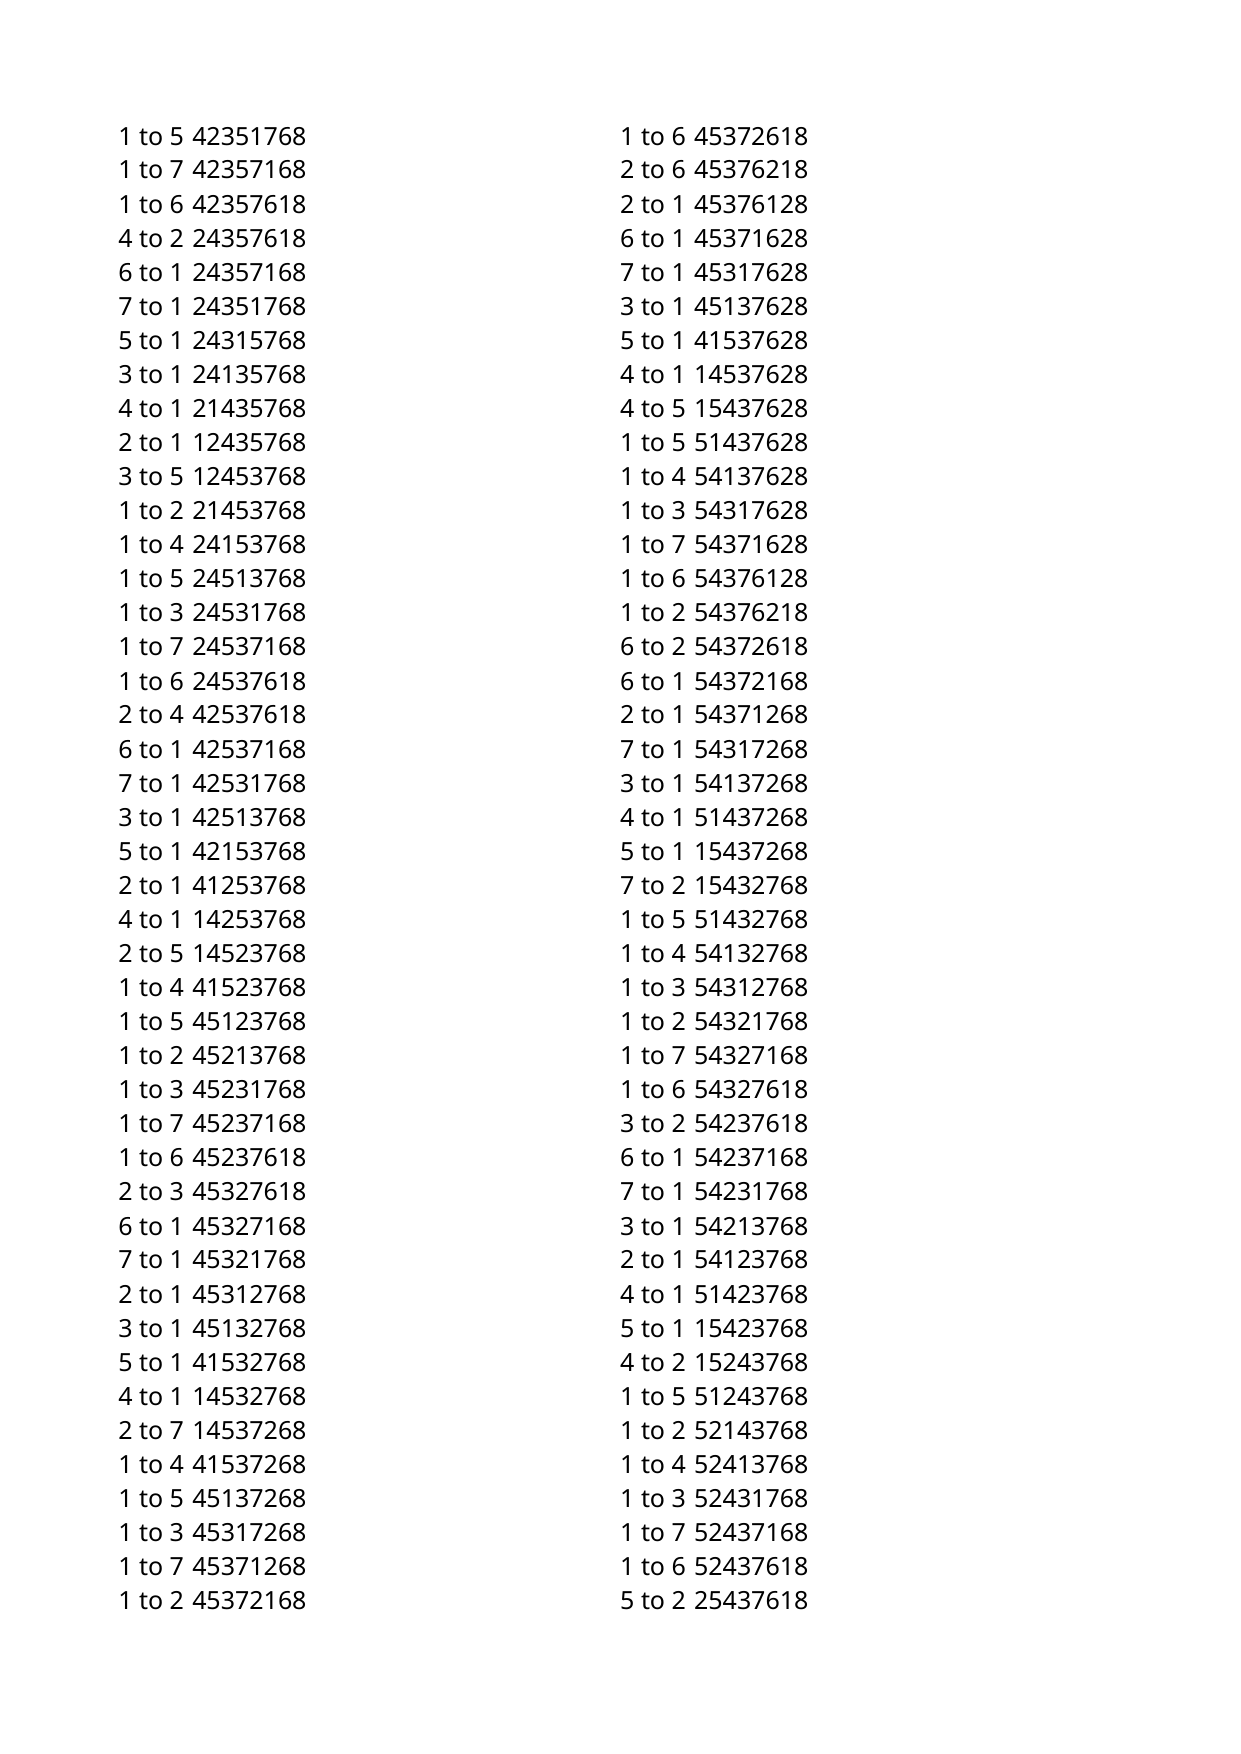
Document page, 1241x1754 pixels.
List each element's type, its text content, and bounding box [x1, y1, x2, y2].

text 3 to 1 54213768 [620, 1208, 1122, 1242]
text 6 to 2 54372618 [620, 629, 1122, 663]
text 1 to 2 21453768 [118, 493, 620, 527]
text 4 to 2 15243768 [620, 1344, 1122, 1378]
text 1 to 5 45123768 [118, 1004, 620, 1038]
text 5 to 2 25437618 [620, 1583, 1122, 1617]
text 1 to 6 54376128 [620, 561, 1122, 595]
text 1 to 4 54132768 [620, 936, 1122, 970]
text 1 to 3 52431768 [620, 1481, 1122, 1515]
text 1 to 2 45372168 [118, 1583, 620, 1617]
text 1 to 4 41523768 [118, 970, 620, 1004]
text 1 to 4 24153768 [118, 527, 620, 561]
text 6 to 1 42537168 [118, 731, 620, 765]
text 6 to 1 24357168 [118, 254, 620, 288]
text 5 to 1 15437268 [620, 833, 1122, 867]
text 1 to 3 45317268 [118, 1515, 620, 1549]
text 7 to 1 54317268 [620, 731, 1122, 765]
text 1 to 5 24513768 [118, 561, 620, 595]
text 3 to 1 24135768 [118, 357, 620, 391]
text 2 to 1 12435768 [118, 425, 620, 459]
text 4 to 1 14537628 [620, 357, 1122, 391]
text 2 to 1 41253768 [118, 867, 620, 902]
text 2 to 1 45376128 [620, 186, 1122, 220]
text 3 to 1 45137628 [620, 288, 1122, 322]
text 1 to 2 54376218 [620, 595, 1122, 629]
text 6 to 1 45327168 [118, 1208, 620, 1242]
text 1 to 7 52437168 [620, 1515, 1122, 1549]
text 1 to 6 45237618 [118, 1140, 620, 1174]
text 1 to 2 52143768 [620, 1412, 1122, 1447]
text 7 to 1 42531768 [118, 765, 620, 799]
text 2 to 7 14537268 [118, 1412, 620, 1447]
text 4 to 1 14253768 [118, 902, 620, 936]
text 1 to 6 24537618 [118, 663, 620, 697]
text 2 to 4 42537618 [118, 697, 620, 731]
text 5 to 1 15423768 [620, 1310, 1122, 1344]
text 5 to 1 24315768 [118, 322, 620, 357]
text 6 to 1 45371628 [620, 220, 1122, 254]
text 4 to 1 14532768 [118, 1378, 620, 1412]
text 3 to 2 54237618 [620, 1106, 1122, 1140]
text 5 to 1 41532768 [118, 1344, 620, 1378]
text 3 to 1 42513768 [118, 799, 620, 833]
text 1 to 5 51432768 [620, 902, 1122, 936]
text 1 to 7 45237168 [118, 1106, 620, 1140]
text 1 to 7 54371628 [620, 527, 1122, 561]
text 6 to 1 54237168 [620, 1140, 1122, 1174]
text 1 to 5 42351768 [118, 118, 620, 152]
text 1 to 7 24537168 [118, 629, 620, 663]
text 3 to 5 12453768 [118, 459, 620, 493]
text 4 to 1 51423768 [620, 1276, 1122, 1310]
text 5 to 1 42153768 [118, 833, 620, 867]
text 4 to 5 15437628 [620, 391, 1122, 425]
text 1 to 4 41537268 [118, 1447, 620, 1481]
text 1 to 6 42357618 [118, 186, 620, 220]
text 1 to 2 45213768 [118, 1038, 620, 1072]
text 2 to 1 45312768 [118, 1276, 620, 1310]
text 2 to 6 45376218 [620, 152, 1122, 186]
text 7 to 1 45321768 [118, 1242, 620, 1276]
text 1 to 4 52413768 [620, 1447, 1122, 1481]
text 3 to 1 45132768 [118, 1310, 620, 1344]
text 1 to 5 45137268 [118, 1481, 620, 1515]
text 1 to 5 51437628 [620, 425, 1122, 459]
text 1 to 2 54321768 [620, 1004, 1122, 1038]
text 1 to 7 54327168 [620, 1038, 1122, 1072]
text 1 to 5 51243768 [620, 1378, 1122, 1412]
text 1 to 6 52437618 [620, 1549, 1122, 1583]
text 2 to 1 54123768 [620, 1242, 1122, 1276]
text 2 to 3 45327618 [118, 1174, 620, 1208]
text 1 to 3 45231768 [118, 1072, 620, 1106]
text 4 to 1 21435768 [118, 391, 620, 425]
text 6 to 1 54372168 [620, 663, 1122, 697]
text 3 to 1 54137268 [620, 765, 1122, 799]
text 7 to 1 54231768 [620, 1174, 1122, 1208]
text 1 to 3 54312768 [620, 970, 1122, 1004]
text 1 to 3 24531768 [118, 595, 620, 629]
text 7 to 2 15432768 [620, 867, 1122, 902]
text 1 to 4 54137628 [620, 459, 1122, 493]
text 1 to 6 45372618 [620, 118, 1122, 152]
text 5 to 1 41537628 [620, 322, 1122, 357]
text 7 to 1 45317628 [620, 254, 1122, 288]
text 1 to 6 54327618 [620, 1072, 1122, 1106]
text 1 to 7 42357168 [118, 152, 620, 186]
text 1 to 7 45371268 [118, 1549, 620, 1583]
text 4 to 2 24357618 [118, 220, 620, 254]
text 4 to 1 51437268 [620, 799, 1122, 833]
text 7 to 1 24351768 [118, 288, 620, 322]
text 1 to 3 54317628 [620, 493, 1122, 527]
text 2 to 5 14523768 [118, 936, 620, 970]
text 2 to 1 54371268 [620, 697, 1122, 731]
